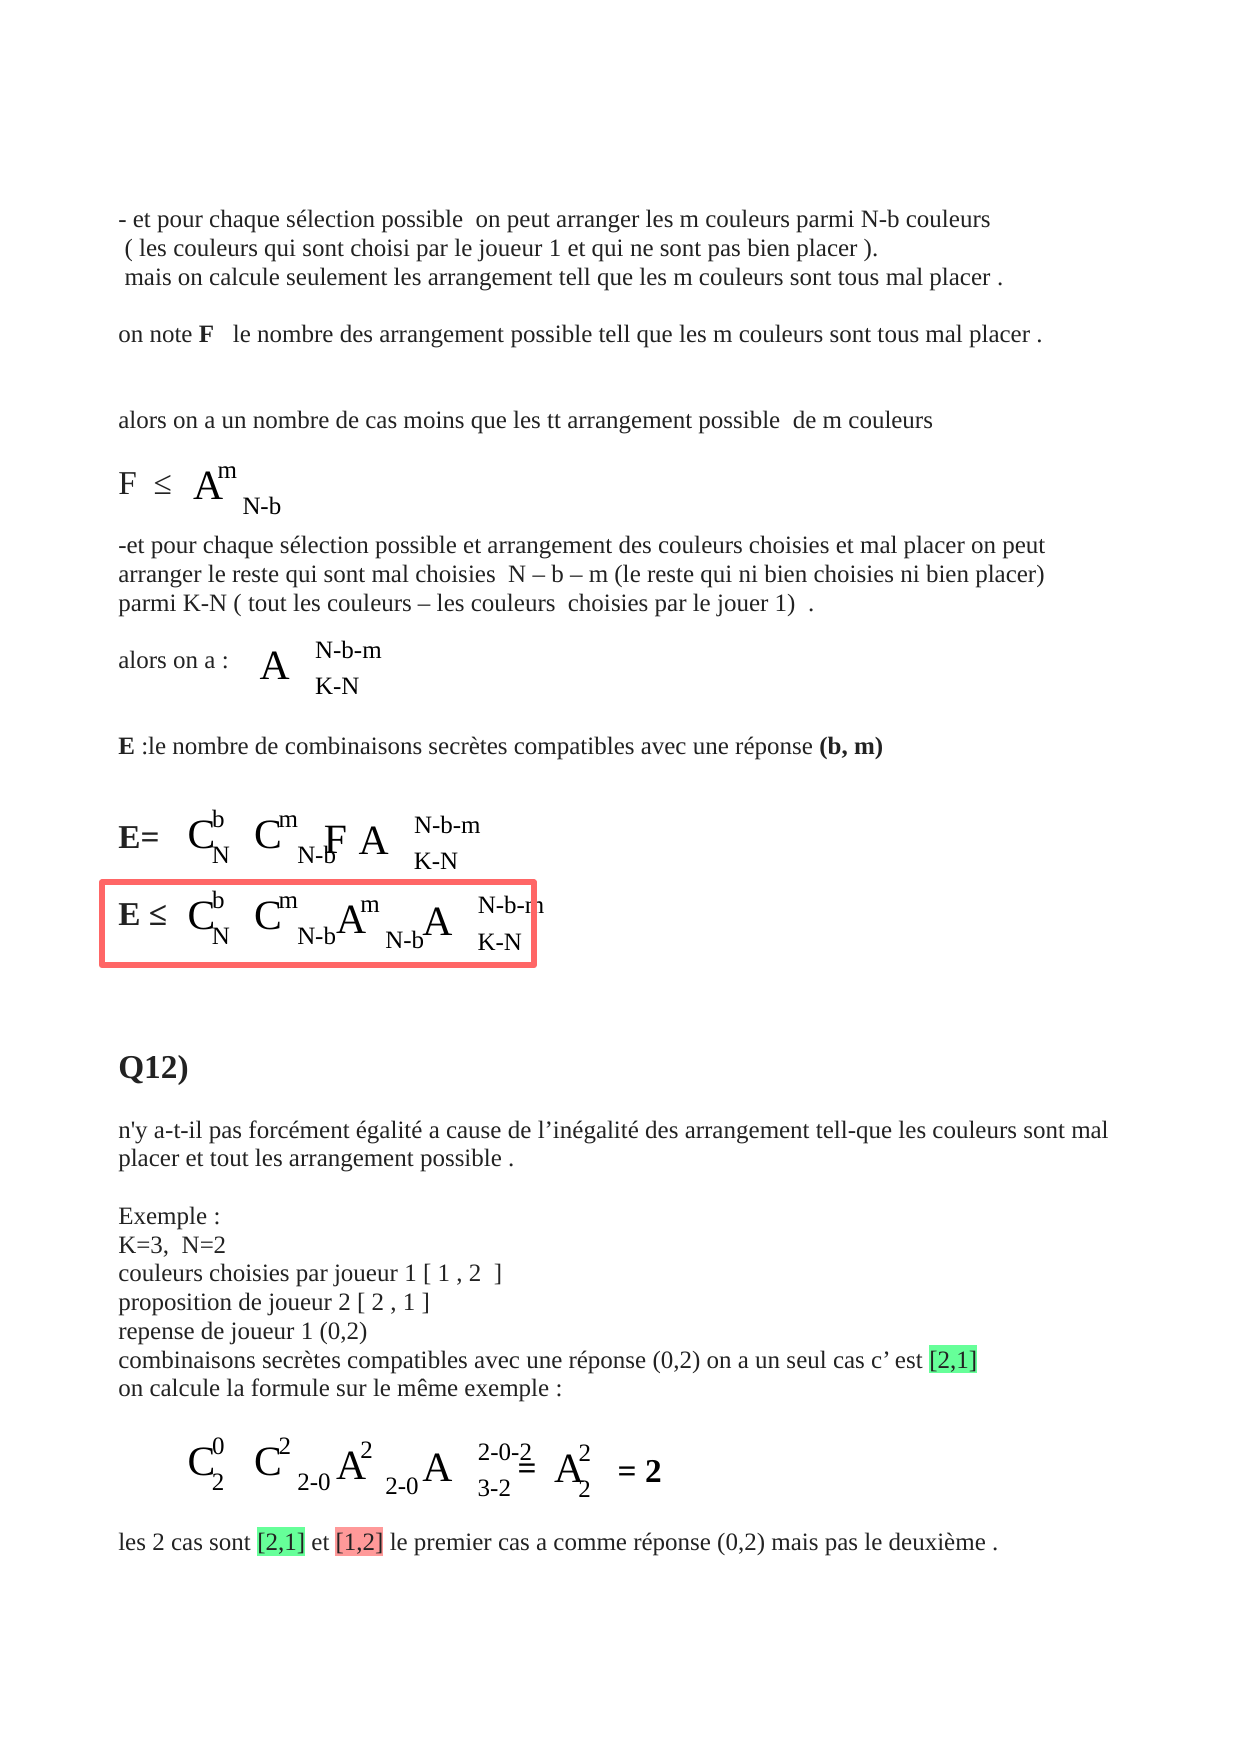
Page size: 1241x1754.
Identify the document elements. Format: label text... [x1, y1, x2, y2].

text K=3, N=2 [118, 1230, 1122, 1258]
text F ≤ [118, 463, 1122, 501]
text repense de joueur 1 (0,2) [118, 1316, 1122, 1345]
text couleurs choisies par joueur 1 [ 1 , 2 ] [118, 1258, 1122, 1287]
text E= [118, 818, 1122, 856]
text on note F le nombre des arrangement possible tell que les m couleurs sont tous mal placer . [118, 319, 1122, 348]
text proposition de joueur 2 [ 2 , 1 ] [118, 1287, 1122, 1316]
text E ≤ [345, 909, 354, 922]
text Exemple : [118, 1201, 1122, 1230]
text E ≤ [342, 924, 358, 933]
text E ≤ [118, 894, 531, 933]
text ( les couleurs qui sont choisi par le joueur 1 et qui ne sont pas bien placer ). [118, 233, 1122, 262]
text les 2 cas sont [2,1] et [1,2] le premier cas a comme réponse (0,2) mais pas le deuxième . [118, 1527, 1122, 1556]
text E :le nombre de combinaisons secrètes compatibles avec une réponse (b, m) [118, 731, 1122, 760]
text E ≤ [431, 911, 440, 924]
text on calcule la formule sur le même exemple : [118, 1373, 1122, 1402]
text -et pour chaque sélection possible et arrangement des couleurs choisies et mal placer on peut arranger le reste qui sont mal choisies N – b – m (le reste qui ni bien choisies ni bien placer) parmi K-N ( tout les couleurs – les couleurs choisies par le jouer 1) . [118, 530, 1122, 616]
text alors on a un nombre de cas moins que les tt arrangement possible de m couleurs [118, 406, 1122, 434]
text mais on calcule seulement les arrangement tell que les m couleurs sont tous mal placer . [118, 262, 1122, 291]
text n'y a-t-il pas forcément égalité a cause de l’inégalité des arrangement tell-que les couleurs sont mal placer et tout les arrangement possible . [118, 1115, 1122, 1172]
text E ≤ [428, 926, 444, 933]
text combinaisons secrètes compatibles avec une réponse (0,2) on a un seul cas c’ est [2,1] [118, 1345, 1122, 1373]
text alors on a : [118, 645, 1122, 674]
text E ≤ [537, 894, 1122, 933]
text Q12) [118, 1048, 1122, 1086]
text - et pour chaque sélection possible on peut arranger les m couleurs parmi N-b couleurs [118, 204, 1122, 233]
